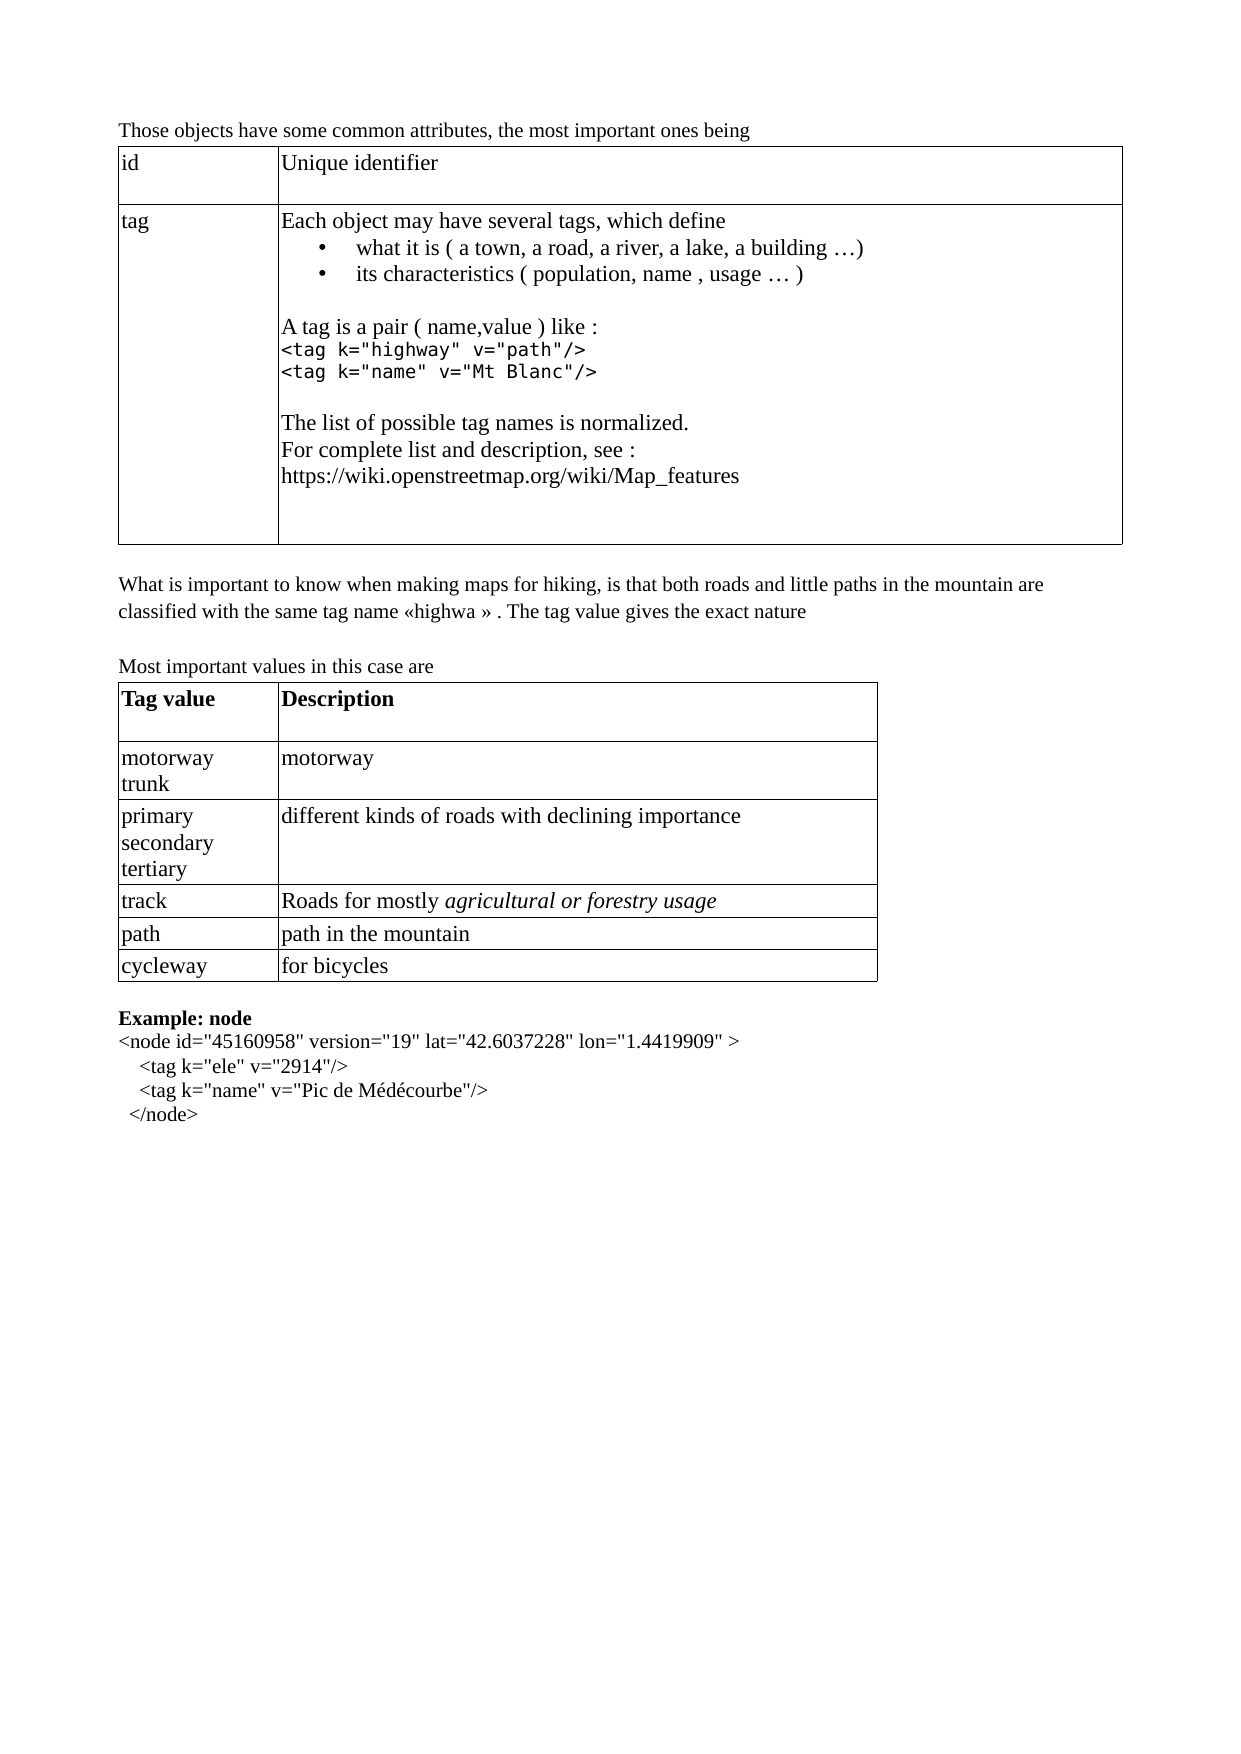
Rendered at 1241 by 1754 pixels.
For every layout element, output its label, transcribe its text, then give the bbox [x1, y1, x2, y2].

text Most important values in this case are [118, 654, 1122, 678]
table_cell track [119, 885, 278, 917]
table_cell cycleway [119, 950, 278, 981]
table_cell different kinds of roads with declining importance [279, 800, 877, 884]
text Those objects have some common attributes, the most important ones being [118, 118, 1122, 142]
table_cell motorway [279, 742, 877, 799]
text </node> [118, 1102, 1122, 1126]
text Example: node [118, 1005, 1122, 1029]
table_cell for bicycles [279, 950, 877, 981]
table_cell motorway trunk [119, 742, 278, 799]
text <tag k="name" v="Pic de Médécourbe"/> [118, 1078, 1122, 1102]
text What is important to know when making maps for hiking, is that both roads and little paths in the mountain are classified with the same tag name «highwa » . The tag value gives the exact nature [118, 572, 1122, 623]
table_cell Each object may have several tags, which define what it is ( a town, a road, a river, a lake, a building …) its characteristics ( population, name , usage … ) A tag is a pair ( name,value ) like : <tag k="highway" v="path"/> <tag k="name" v="Mt Blanc"/> The list of possible tag names is normalized. For complete list and description, see : https://wiki.openstreetmap.org/wiki/Map_features [279, 205, 1122, 544]
table_cell path [119, 918, 278, 949]
text <tag k="ele" v="2914"/> [118, 1053, 1122, 1078]
table_header id [119, 147, 278, 204]
table_header Unique identifier [279, 147, 1122, 204]
table_header Tag value [119, 683, 278, 741]
text <node id="45160958" version="19" lat="42.6037228" lon="1.4419909" > [118, 1029, 1122, 1053]
table_header Description [279, 683, 877, 741]
table_cell path in the mountain [279, 918, 877, 949]
table_cell Roads for mostly agricultural or forestry usage [279, 885, 877, 917]
table_cell tag [119, 205, 278, 544]
table_cell primary secondary tertiary [119, 800, 278, 884]
